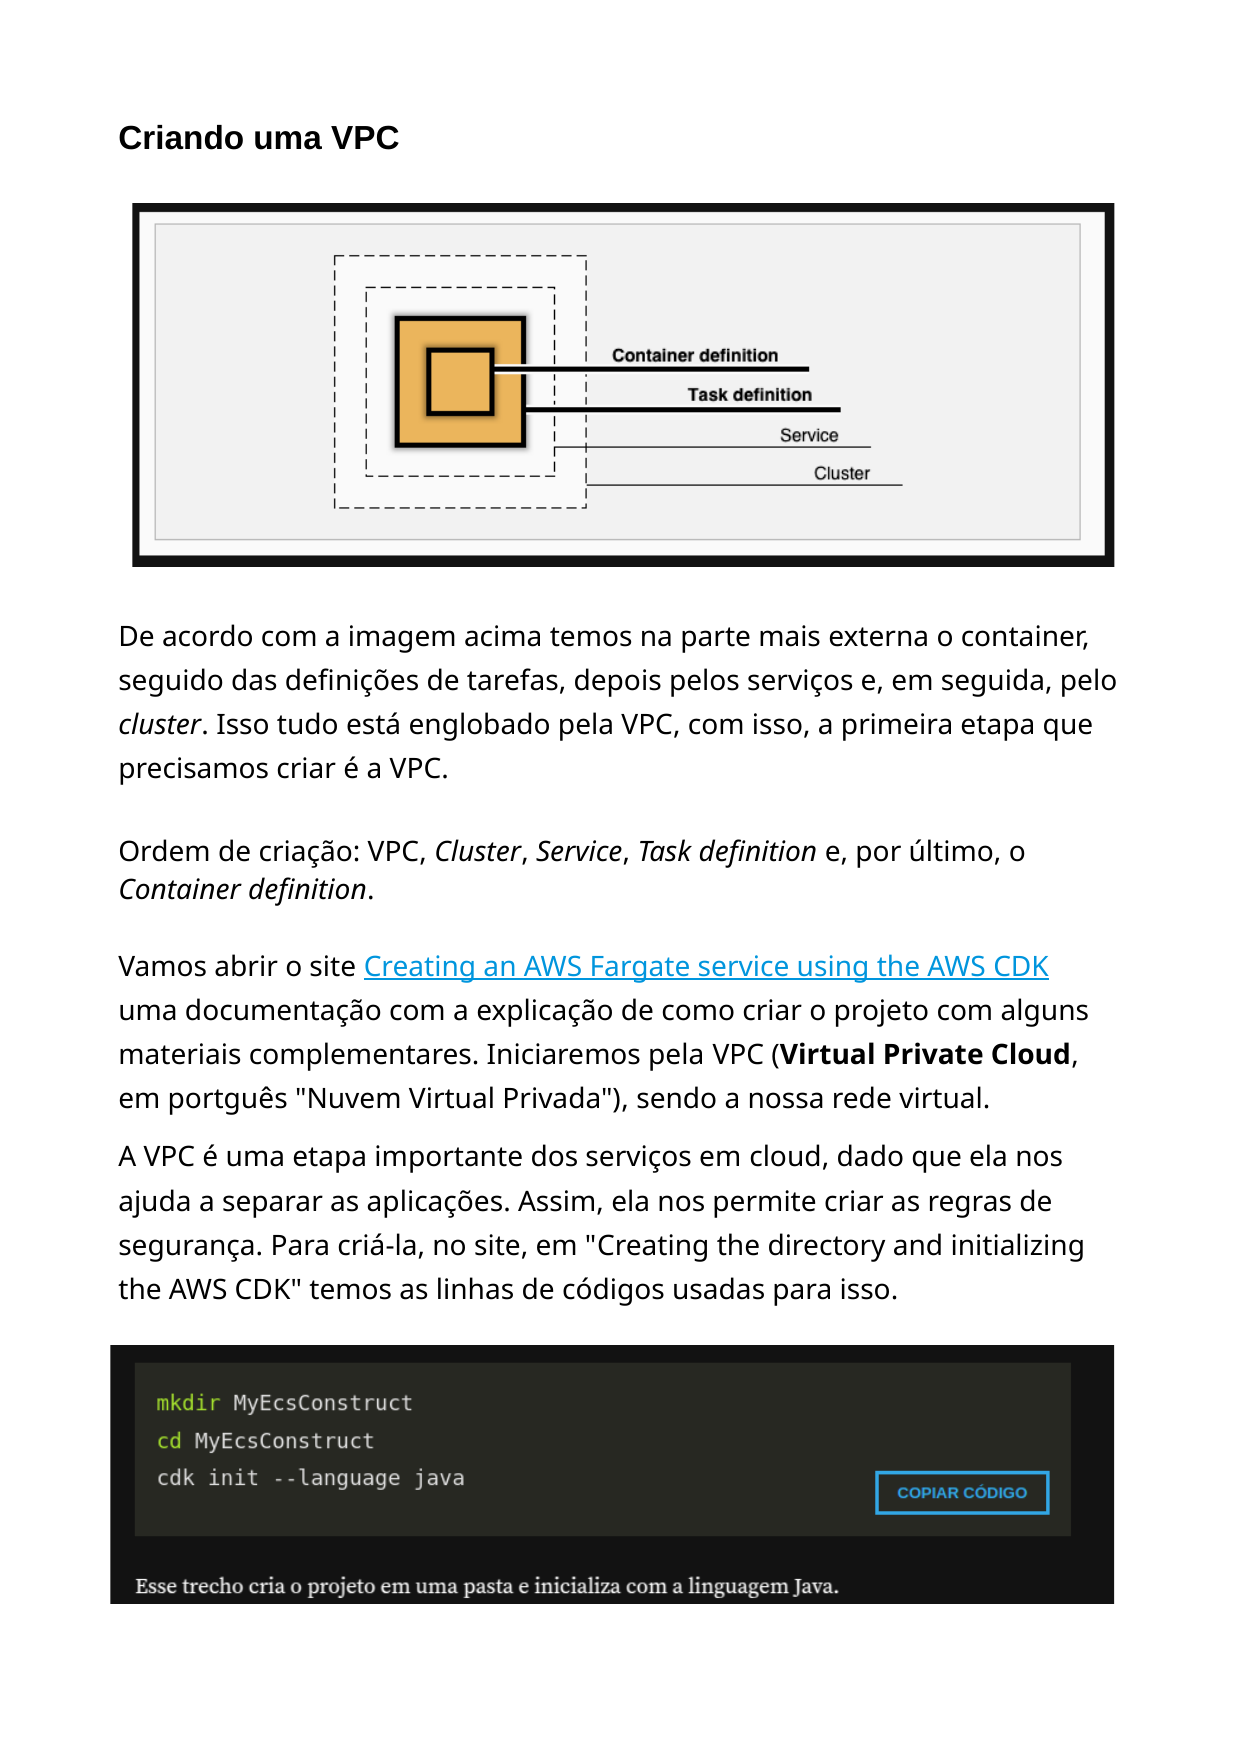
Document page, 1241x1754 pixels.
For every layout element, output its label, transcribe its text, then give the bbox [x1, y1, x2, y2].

picture [110, 1345, 1115, 1604]
text Ordem de criação: VPC, Cluster, Service, Task definition e, por último, o Container definition. [118, 831, 1122, 908]
subtitle Criando uma VPC [118, 118, 1122, 157]
text A VPC é uma etapa importante dos serviços em cloud, dado que ela nos ajuda a separar as aplicações. Assim, ela nos permite criar as regras de segurança. Para criá-la, no site, em "Creating the directory and initializing the AWS CDK" temos as linhas de códigos usadas para isso. [118, 1137, 1122, 1307]
text Vamos abrir o site Creating an AWS Fargate service using the AWS CDK, uma documentação com a explicação de como criar o projeto com alguns materiais complementares. Iniciaremos pela VPC (Virtual Private Cloud, em portguês "Nuvem Virtual Privada"), sendo a nossa rede virtual. [118, 946, 1122, 1116]
text De acordo com a imagem acima temos na parte mais externa o container, seguido das definições de tarefas, depois pelos serviços e, em seguida, pelo cluster. Isso tudo está englobado pela VPC, com isso, a primeira etapa que precisamos criar é a VPC. [118, 616, 1122, 787]
picture [132, 203, 1115, 567]
